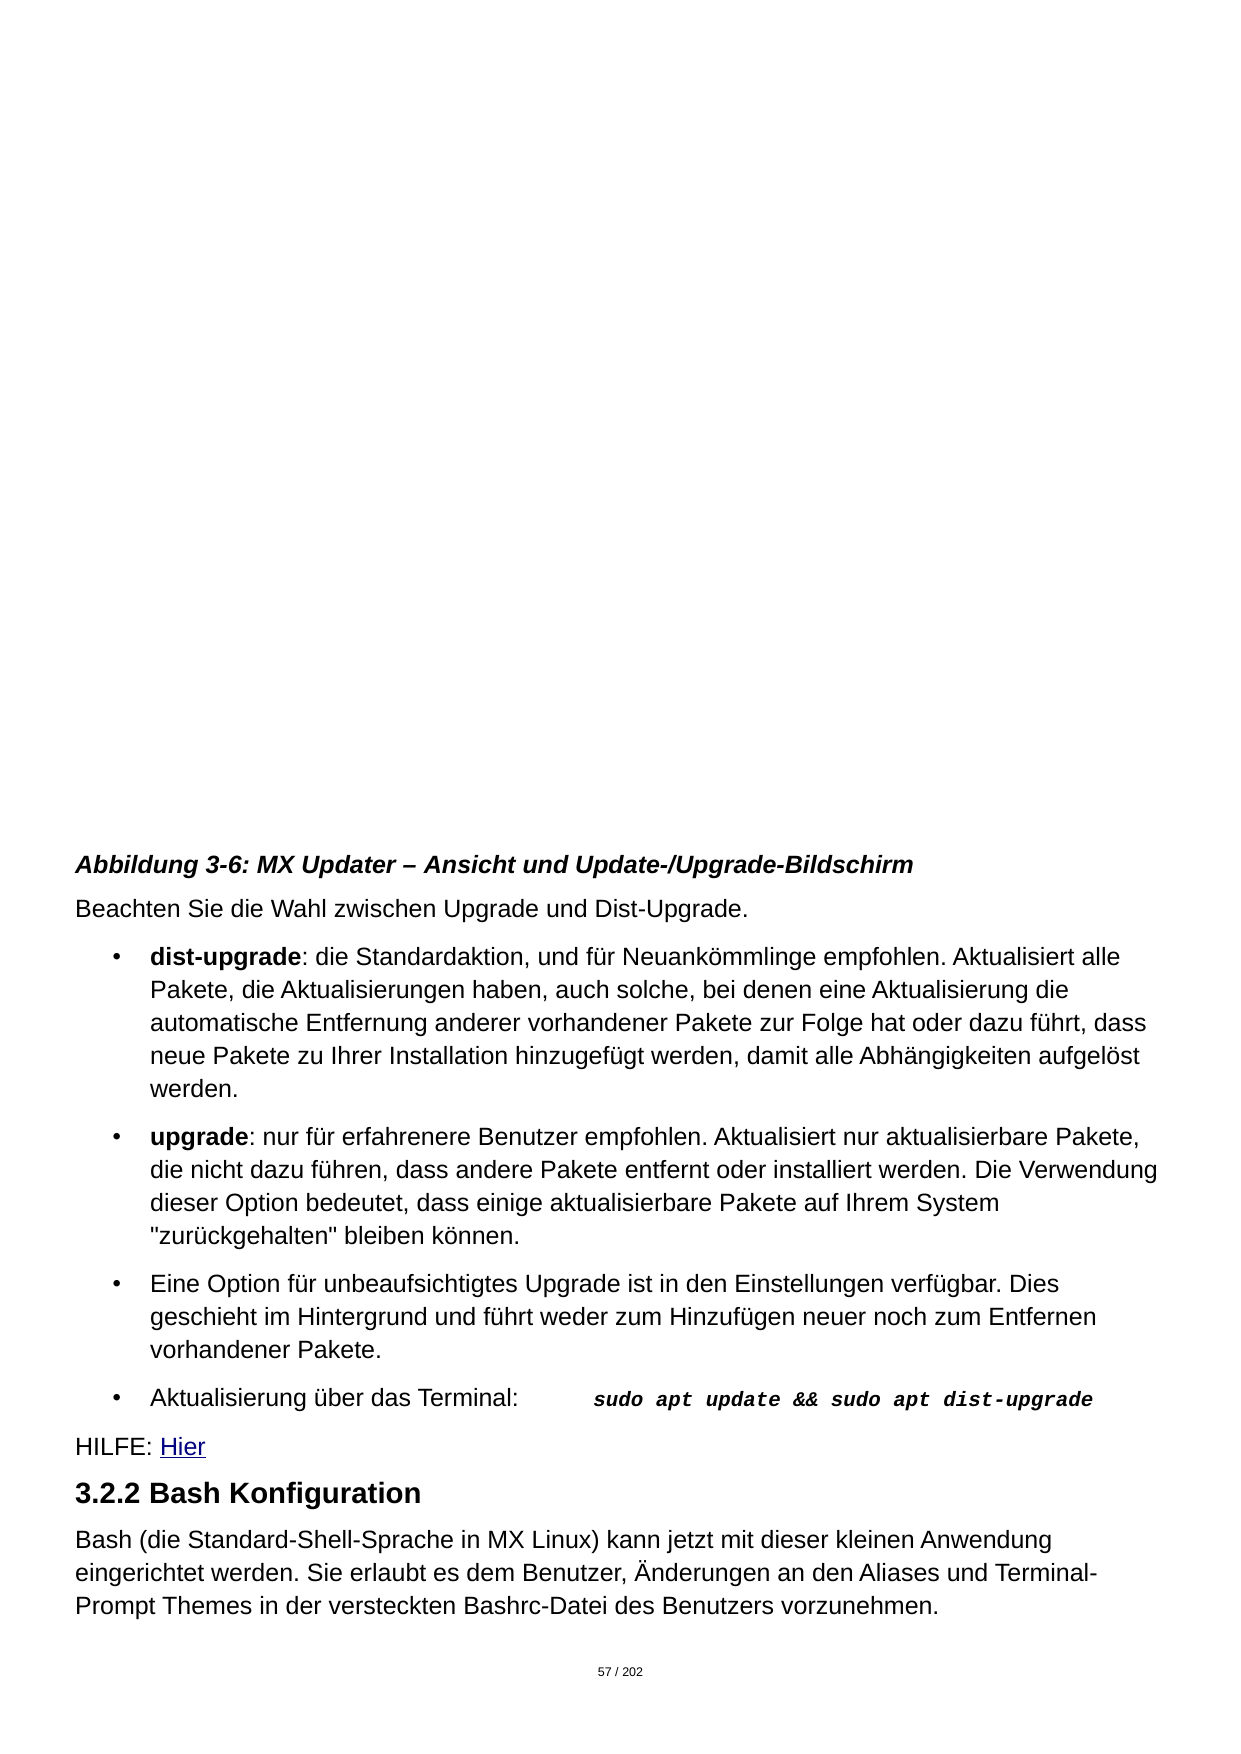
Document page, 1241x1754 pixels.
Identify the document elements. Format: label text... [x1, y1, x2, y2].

list Aktualisierung über das Terminal: sudo apt update && sudo apt dist-upgrade [112, 1383, 1166, 1413]
list dist-upgrade: die Standardaktion, und für Neuankömmlinge empfohlen. Aktualisiert alle Pakete, die Aktualisierungen haben, auch solche, bei denen eine Aktualisierung die automatische Entfernung anderer vorhandener Pakete zur Folge hat oder dazu führt, dass neue Pakete zu Ihrer Installation hinzugefügt werden, damit alle Abhängigkeiten aufgelöst werden. [112, 942, 1166, 1102]
text Bash (die Standard-Shell-Sprache in MX Linux) kann jetzt mit dieser kleinen Anwendung eingerichtet werden. Sie erlaubt es dem Benutzer, Änderungen an den Aliases und Terminal-Prompt Themes in der versteckten Bashrc-Datei des Benutzers vorzunehmen. [75, 1525, 1166, 1619]
list upgrade: nur für erfahrenere Benutzer empfohlen. Aktualisiert nur aktualisierbare Pakete, die nicht dazu führen, dass andere Pakete entfernt oder installiert werden. Die Verwendung dieser Option bedeutet, dass einige aktualisierbare Pakete auf Ihrem System "zurückgehalten" bleiben können. [112, 1122, 1166, 1250]
text Beachten Sie die Wahl zwischen Upgrade und Dist-Upgrade. [75, 893, 1166, 922]
list Eine Option für unbeaufsichtigtes Upgrade ist in den Einstellungen verfügbar. Dies geschieht im Hintergrund und führt weder zum Hinzufügen neuer noch zum Entfernen vorhandener Pakete. [112, 1269, 1166, 1364]
subtitle Bash Konfiguration [75, 1476, 1166, 1510]
text Abbildung 3-6: MX Updater – Ansicht und Update-/Upgrade-Bildschirm [75, 75, 1166, 878]
text HILFE: Hier [75, 1432, 1166, 1461]
